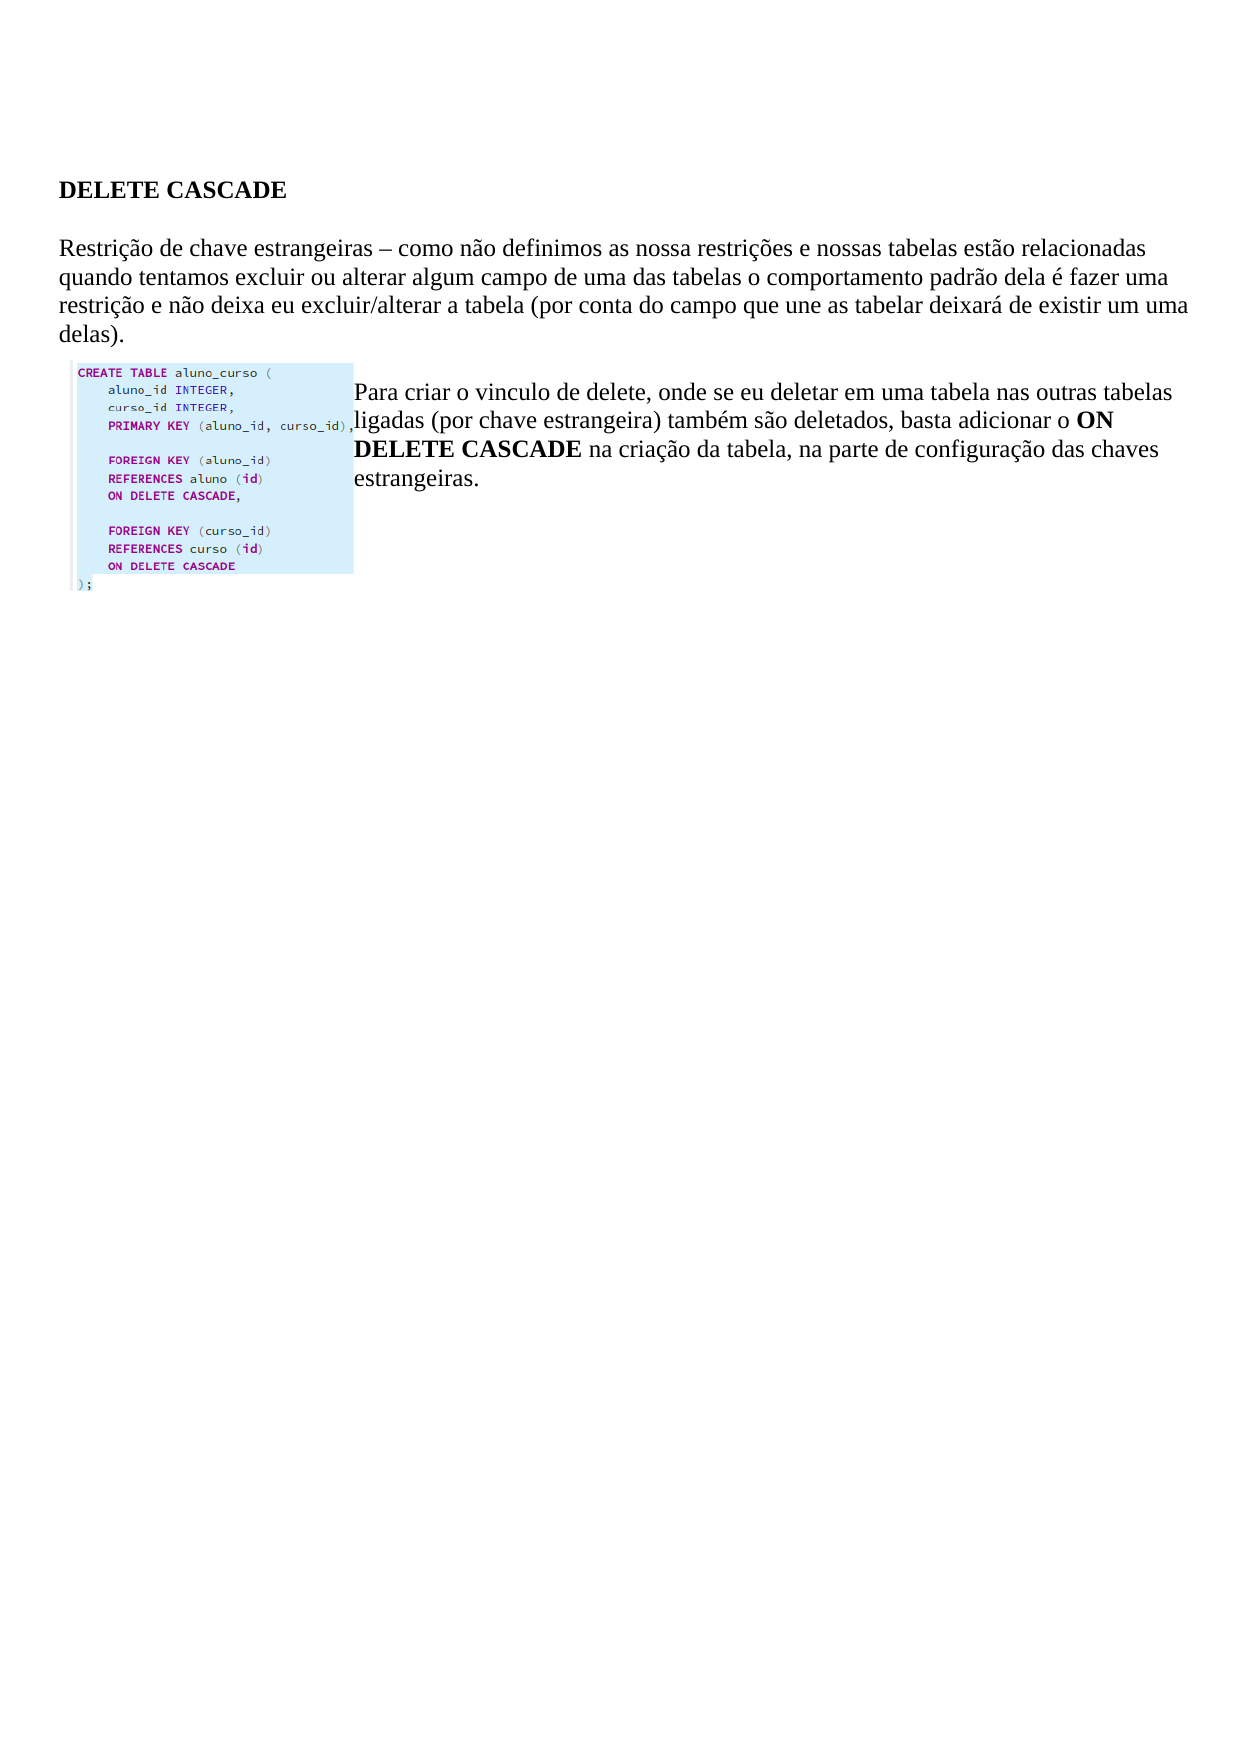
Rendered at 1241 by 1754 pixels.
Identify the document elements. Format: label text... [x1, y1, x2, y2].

text Para criar o vinculo de delete, onde se eu deletar em uma tabela nas outras tabelas ligadas (por chave estrangeira) também são deletados, basta adicionar o ON DELETE CASCADE na criação da tabela, na parte de configuração das chaves estrangeiras. [354, 377, 1198, 492]
text DELETE CASCADE [59, 176, 1198, 204]
text Restrição de chave estrangeiras – como não definimos as nossa restrições e nossas tabelas estão relacionadas quando tentamos excluir ou alterar algum campo de uma das tabelas o comportamento padrão dela é fazer uma restrição e não deixa eu excluir/alterar a tabela (por conta do campo que une as tabelar deixará de existir um uma delas). [59, 233, 1198, 348]
picture [69, 360, 354, 591]
